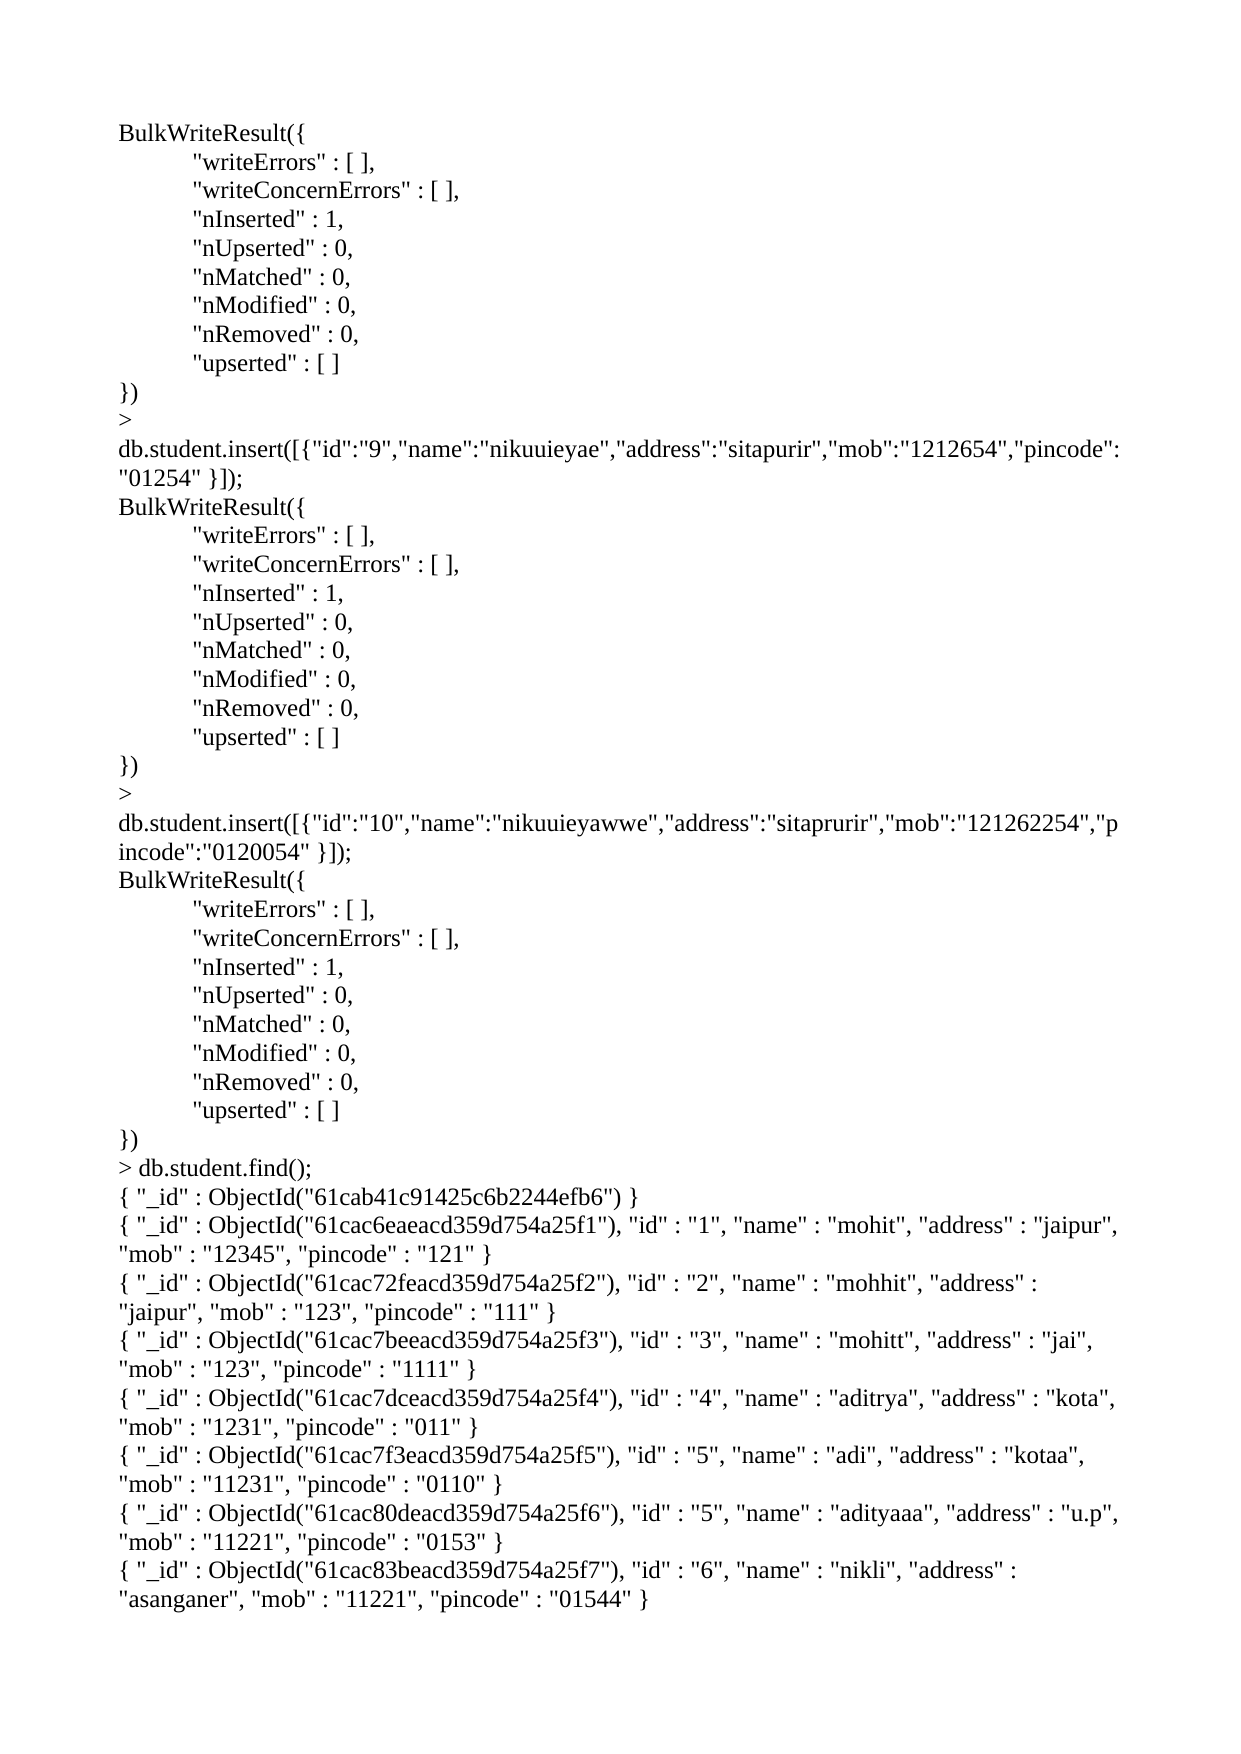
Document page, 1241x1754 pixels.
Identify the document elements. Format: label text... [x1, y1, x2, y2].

text "writeErrors" : [ ], [118, 894, 1122, 923]
text { "_id" : ObjectId("61cac7dceacd359d754a25f4"), "id" : "4", "name" : "aditrya", "address" : "kota", "mob" : "1231", "pincode" : "011" } [118, 1383, 1122, 1441]
text { "_id" : ObjectId("61cac72feacd359d754a25f2"), "id" : "2", "name" : "mohhit", "address" : "jaipur", "mob" : "123", "pincode" : "111" } [118, 1268, 1122, 1326]
text "nUpserted" : 0, [118, 607, 1122, 636]
text "nUpserted" : 0, [118, 233, 1122, 262]
text "nUpserted" : 0, [118, 981, 1122, 1009]
text "nModified" : 0, [118, 1038, 1122, 1067]
text "nRemoved" : 0, [118, 319, 1122, 348]
text "upserted" : [ ] [118, 348, 1122, 377]
text "writeConcernErrors" : [ ], [118, 923, 1122, 952]
text { "_id" : ObjectId("61cac83beacd359d754a25f7"), "id" : "6", "name" : "nikli", "address" : "asanganer", "mob" : "11221", "pincode" : "01544" } [118, 1556, 1122, 1613]
text { "_id" : ObjectId("61cac7beeacd359d754a25f3"), "id" : "3", "name" : "mohitt", "address" : "jai", "mob" : "123", "pincode" : "1111" } [118, 1326, 1122, 1383]
text "nModified" : 0, [118, 291, 1122, 319]
text { "_id" : ObjectId("61cac80deacd359d754a25f6"), "id" : "5", "name" : "adityaaa", "address" : "u.p", "mob" : "11221", "pincode" : "0153" } [118, 1498, 1122, 1556]
text "upserted" : [ ] [118, 1096, 1122, 1124]
text }) [118, 751, 1122, 779]
text BulkWriteResult({ [118, 118, 1122, 147]
text }) [118, 377, 1122, 406]
text "nMatched" : 0, [118, 636, 1122, 664]
text "writeErrors" : [ ], [118, 147, 1122, 176]
text "writeConcernErrors" : [ ], [118, 549, 1122, 578]
text "nInserted" : 1, [118, 578, 1122, 607]
text "nInserted" : 1, [118, 952, 1122, 981]
text > db.student.find(); [118, 1153, 1122, 1182]
text "nMatched" : 0, [118, 1009, 1122, 1038]
text BulkWriteResult({ [118, 866, 1122, 894]
text "nRemoved" : 0, [118, 1067, 1122, 1096]
text > db.student.insert([{"id":"9","name":"nikuuieyae","address":"sitapurir","mob":"1212654","pincode":"01254" }]); [118, 406, 1122, 492]
text "nModified" : 0, [118, 664, 1122, 693]
text "writeErrors" : [ ], [118, 521, 1122, 549]
text { "_id" : ObjectId("61cac7f3eacd359d754a25f5"), "id" : "5", "name" : "adi", "address" : "kotaa", "mob" : "11231", "pincode" : "0110" } [118, 1441, 1122, 1498]
text { "_id" : ObjectId("61cac6eaeacd359d754a25f1"), "id" : "1", "name" : "mohit", "address" : "jaipur", "mob" : "12345", "pincode" : "121" } [118, 1211, 1122, 1268]
text "nMatched" : 0, [118, 262, 1122, 291]
text "nRemoved" : 0, [118, 693, 1122, 722]
text { "_id" : ObjectId("61cab41c91425c6b2244efb6") } [118, 1182, 1122, 1211]
text "nInserted" : 1, [118, 204, 1122, 233]
text "upserted" : [ ] [118, 722, 1122, 751]
text > db.student.insert([{"id":"10","name":"nikuuieyawwe","address":"sitaprurir","mob":"121262254","pincode":"0120054" }]); [118, 779, 1122, 866]
text }) [118, 1124, 1122, 1153]
text "writeConcernErrors" : [ ], [118, 176, 1122, 204]
text BulkWriteResult({ [118, 492, 1122, 521]
